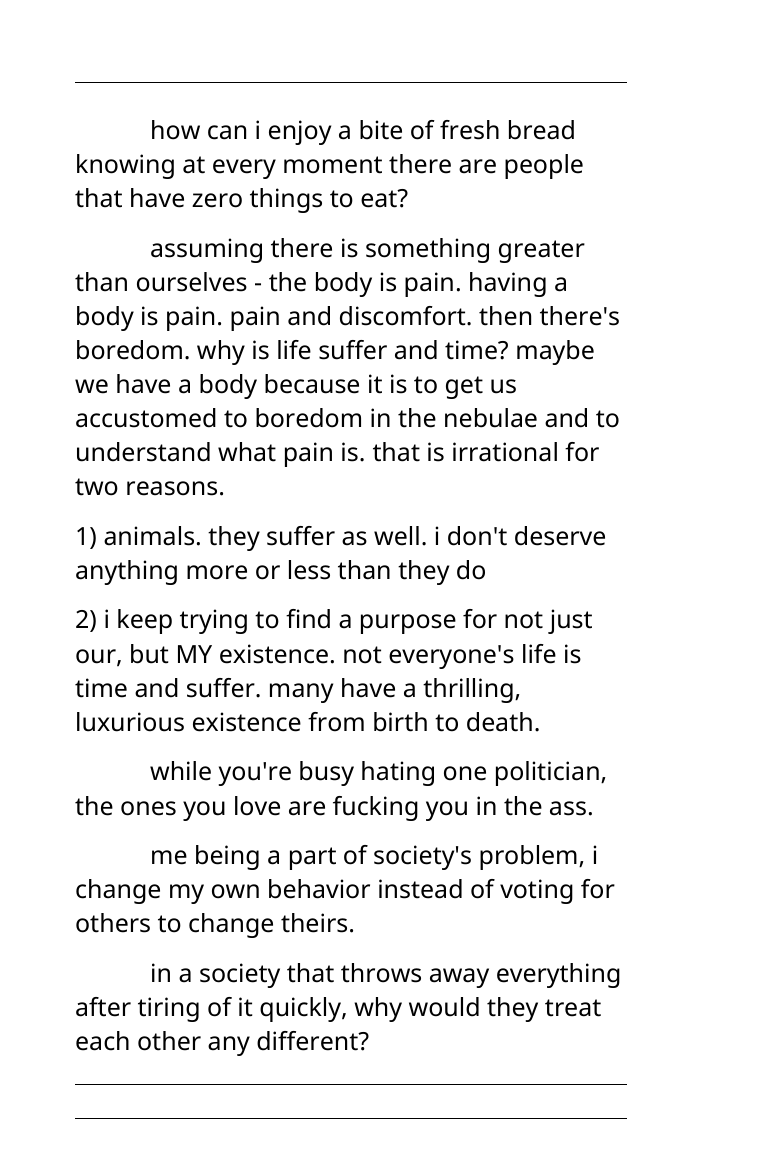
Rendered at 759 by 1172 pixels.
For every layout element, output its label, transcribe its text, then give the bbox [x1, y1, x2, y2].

text in a society that throws away everything after tiring of it quickly, why would they treat each other any different? [75, 956, 627, 1058]
text assuming there is something greater than ourselves - the body is pain. having a body is pain. pain and discomfort. then there's boredom. why is life suffer and time? maybe we have a body because it is to get us accustomed to boredom in the nebulae and to understand what pain is. that is irrational for two reasons. [75, 230, 627, 503]
text 2) i keep trying to find a purpose for not just our, but MY existence. not everyone's life is time and suffer. many have a thrilling, luxurious existence from birth to death. [75, 602, 627, 738]
text me being a part of society's problem, i change my own behavior instead of voting for others to change theirs. [75, 838, 627, 940]
text how can i enjoy a bite of fresh bread knowing at every moment there are people that have zero things to eat? [75, 112, 627, 215]
text while you're busy hating one politician, the ones you love are fucking you in the ass. [75, 754, 627, 822]
text 1) animals. they suffer as well. i don't deserve anything more or less than they do [75, 518, 627, 587]
